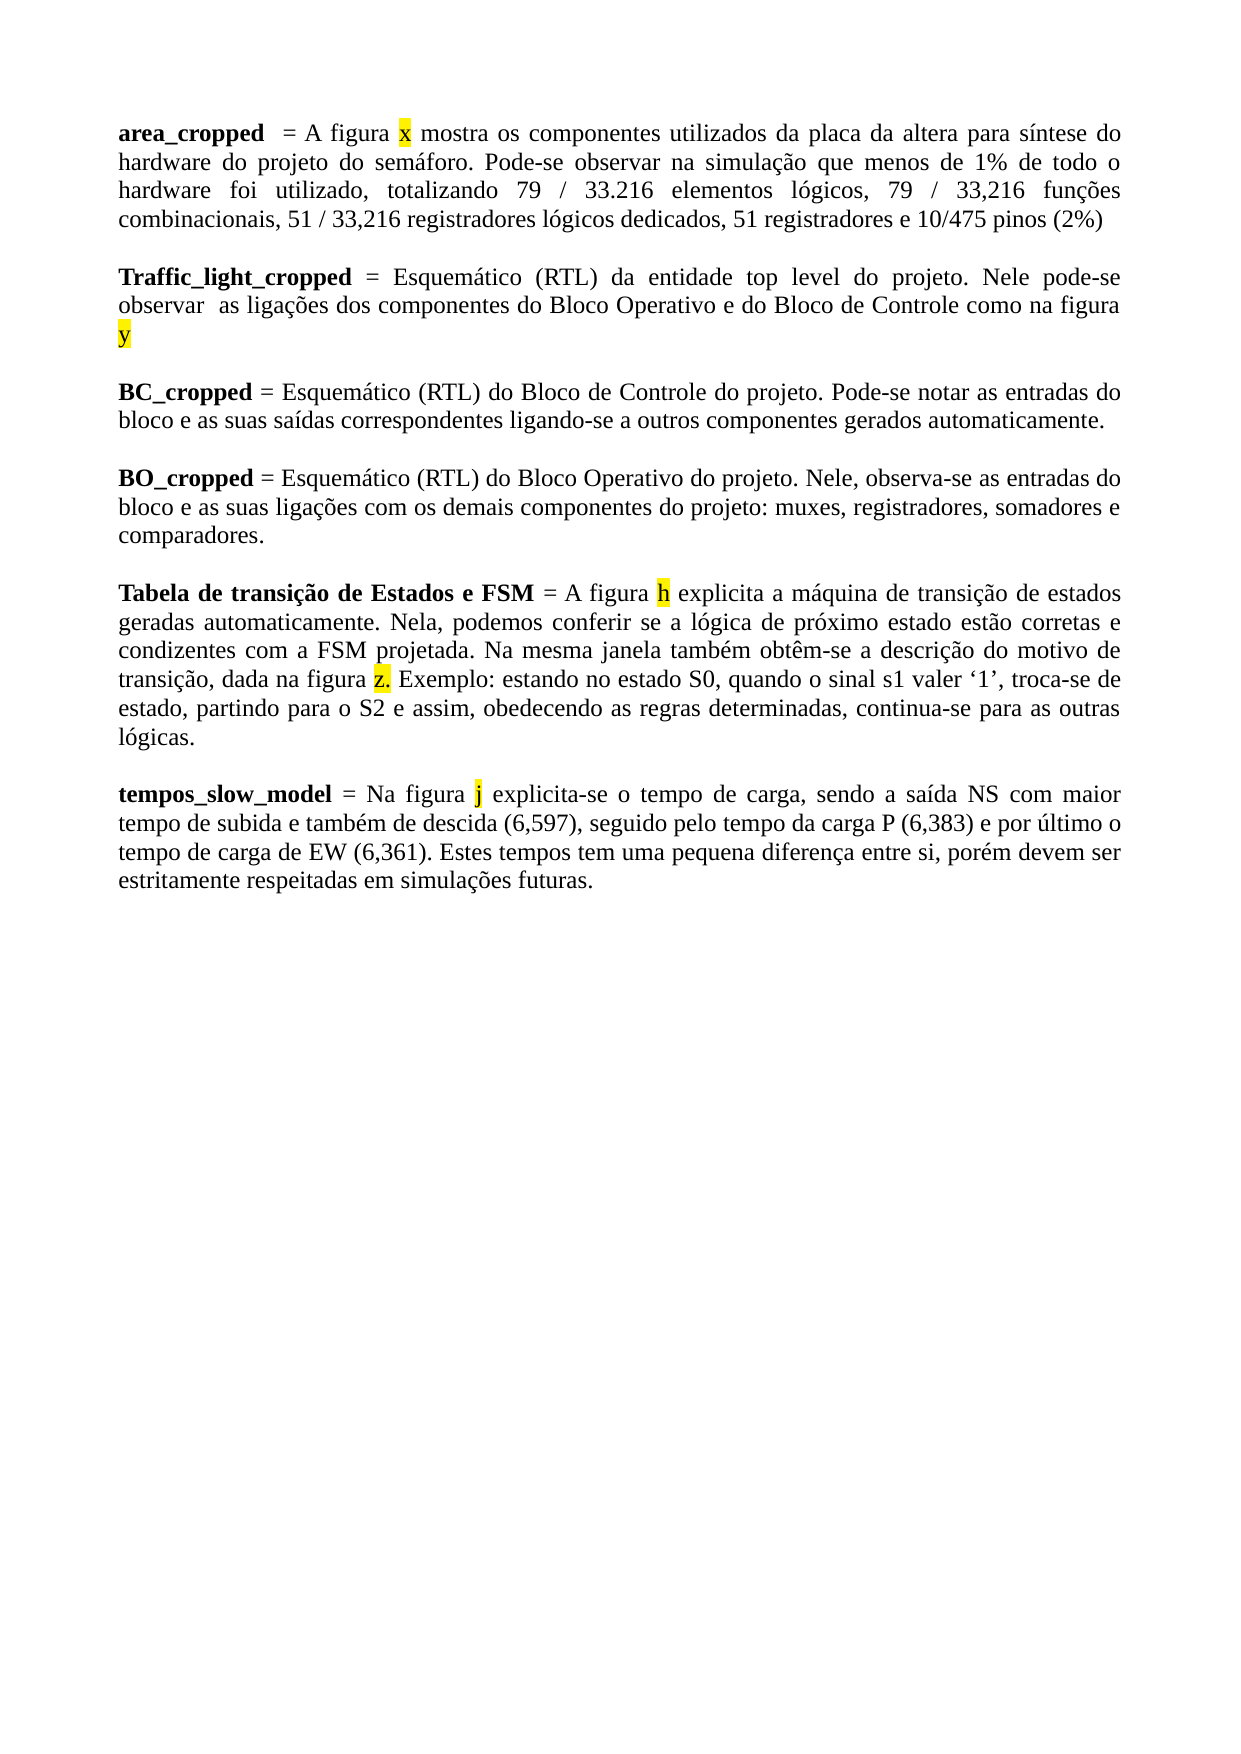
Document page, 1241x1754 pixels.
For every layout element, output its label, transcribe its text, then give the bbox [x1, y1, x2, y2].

text area_cropped = A figura x mostra os componentes utilizados da placa da altera para síntese do hardware do projeto do semáforo. Pode-se observar na simulação que menos de 1% de todo o hardware foi utilizado, totalizando 79 / 33.216 elementos lógicos, 79 / 33,216 funções combinacionais, 51 / 33,216 registradores lógicos dedicados, 51 registradores e 10/475 pinos (2%) [118, 118, 1122, 233]
text tempos_slow_model = Na figura j explicita-se o tempo de carga, sendo a saída NS com maior tempo de subida e também de descida (6,597), seguido pelo tempo da carga P (6,383) e por último o tempo de carga de EW (6,361). Estes tempos tem uma pequena diferença entre si, porém devem ser estritamente respeitadas em simulações futuras. [118, 779, 1122, 894]
text Tabela de transição de Estados e FSM = A figura h explicita a máquina de transição de estados geradas automaticamente. Nela, podemos conferir se a lógica de próximo estado estão corretas e condizentes com a FSM projetada. Na mesma janela também obtêm-se a descrição do motivo de transição, dada na figura z. Exemplo: estando no estado S0, quando o sinal s1 valer ‘1’, troca-se de estado, partindo para o S2 e assim, obedecendo as regras determinadas, continua-se para as outras lógicas. [118, 578, 1122, 751]
text BO_cropped = Esquemático (RTL) do Bloco Operativo do projeto. Nele, observa-se as entradas do bloco e as suas ligações com os demais componentes do projeto: muxes, registradores, somadores e comparadores. [118, 463, 1122, 549]
text BC_cropped = Esquemático (RTL) do Bloco de Controle do projeto. Pode-se notar as entradas do bloco e as suas saídas correspondentes ligando-se a outros componentes gerados automaticamente. [118, 377, 1122, 434]
text Traffic_light_cropped = Esquemático (RTL) da entidade top level do projeto. Nele pode-se observar as ligações dos componentes do Bloco Operativo e do Bloco de Controle como na figura y [118, 262, 1122, 348]
